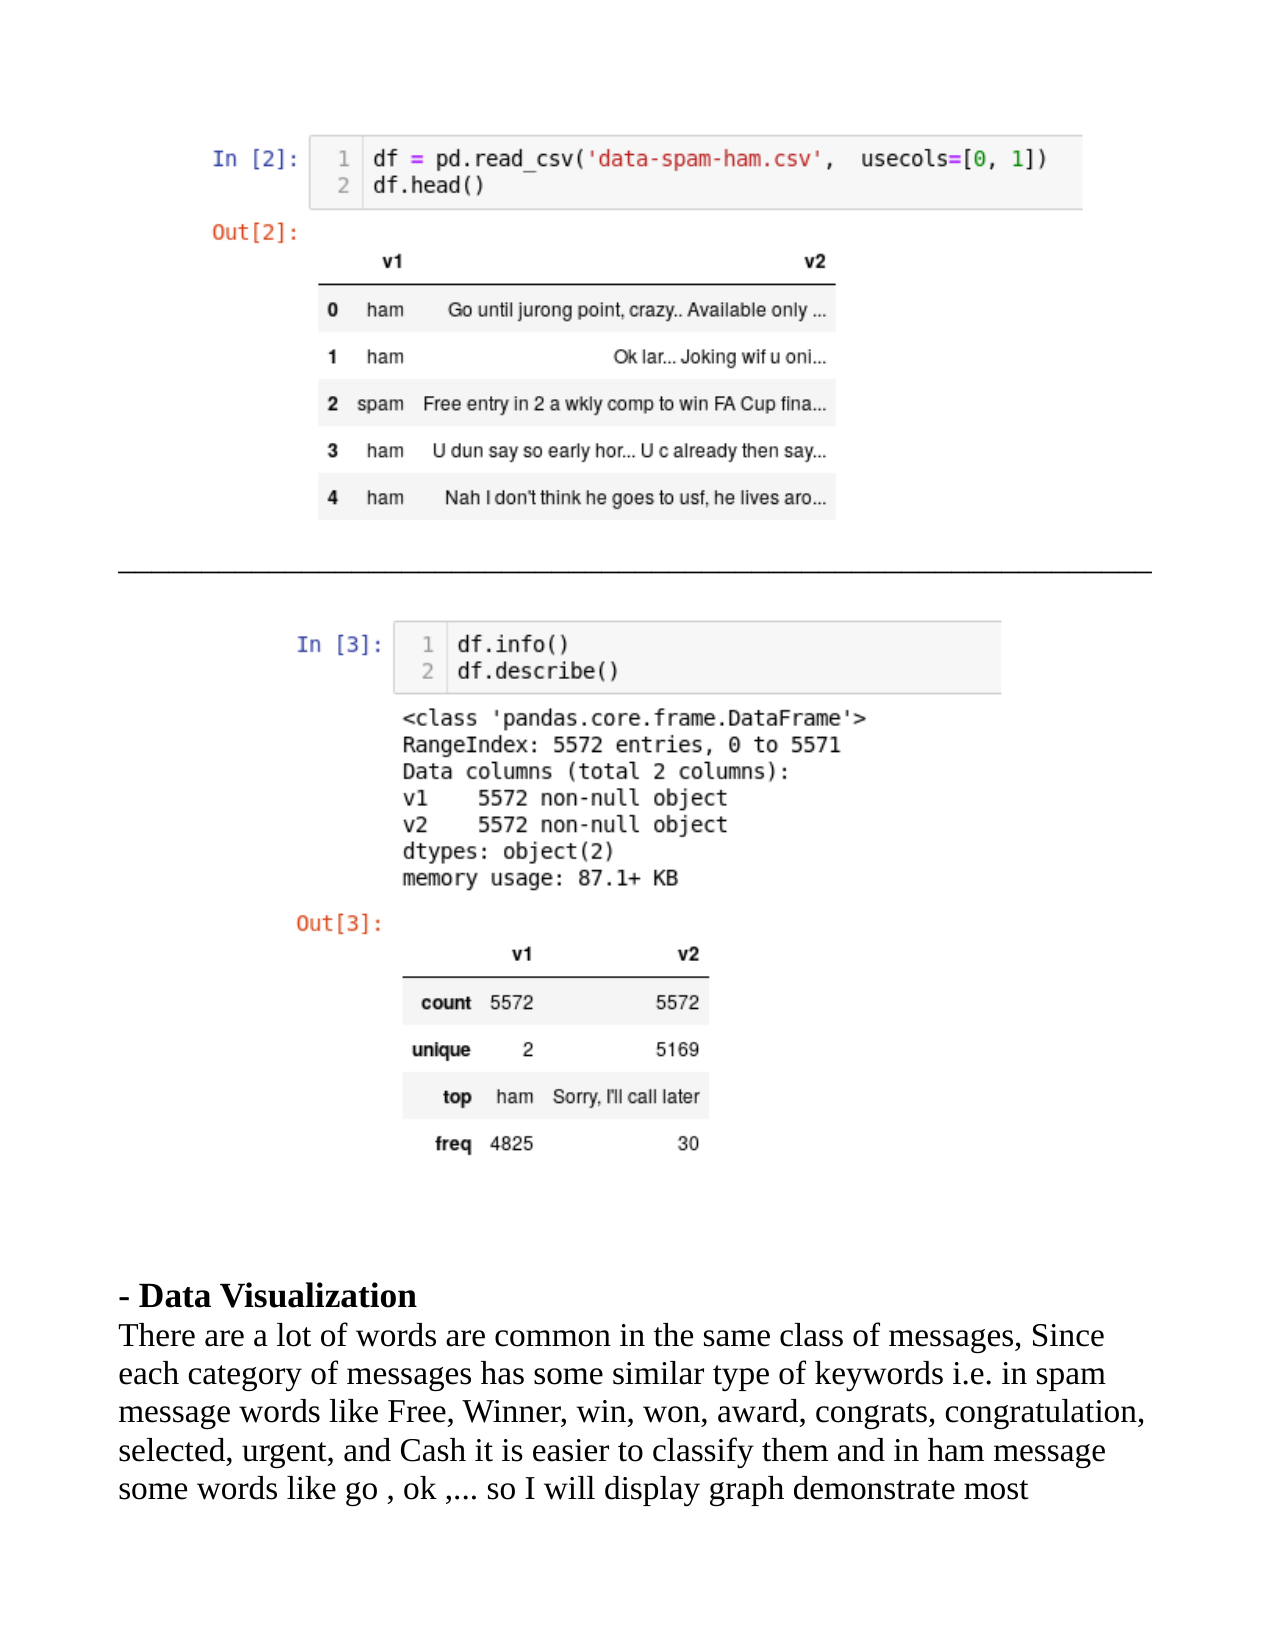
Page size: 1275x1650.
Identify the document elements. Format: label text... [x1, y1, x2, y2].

text ______________________________________________________________ [118, 118, 1157, 577]
text There are a lot of words are common in the same class of messages, Since each category of messages has some similar type of keywords i.e. in spam message words like Free, Winner, win, won, award, congrats, congratulation, selected, urgent, and Cash it is easier to classify them and in ham message some words like go , ok ,... so I will display graph demonstrate most [118, 1315, 1157, 1507]
text - Data Visualization [118, 1274, 1157, 1315]
picture [192, 118, 1083, 539]
picture [273, 611, 1002, 1185]
